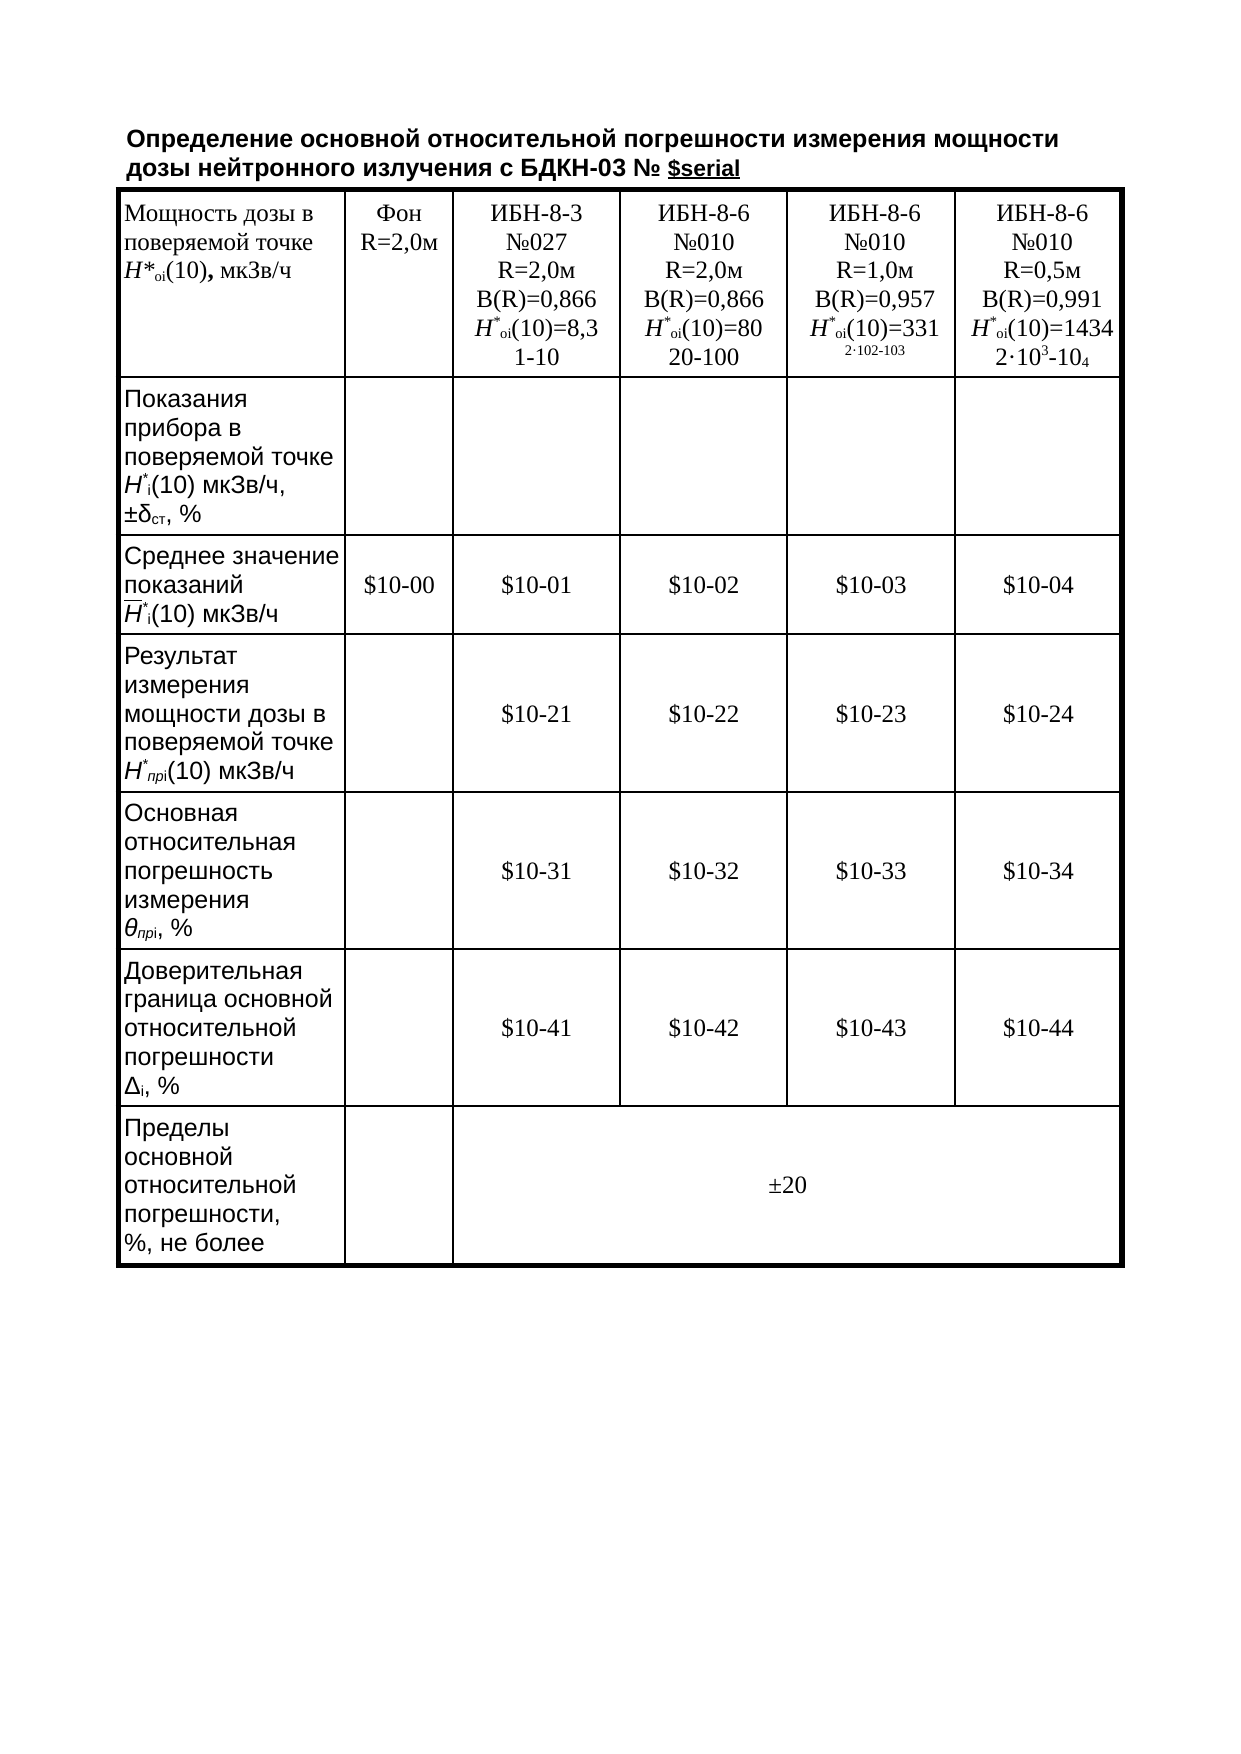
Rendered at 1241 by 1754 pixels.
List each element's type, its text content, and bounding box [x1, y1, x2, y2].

table_cell $10-21 [454, 635, 619, 791]
table_cell ±20 [454, 1107, 1119, 1262]
table_cell $10-33 [788, 793, 954, 948]
table_cell [346, 1107, 452, 1262]
table_cell [788, 378, 954, 533]
table_cell Основная относительная погрешность измерения θпрi, % [121, 793, 344, 948]
table_cell [346, 378, 452, 533]
table_cell $10-03 [788, 536, 954, 633]
table_cell [346, 635, 452, 791]
table_cell $10-42 [621, 950, 786, 1105]
table_cell $10-22 [621, 635, 786, 791]
table_cell Показания прибора в поверяемой точке H*i(10) мкЗв/ч, ±δст, % [121, 378, 344, 533]
table_cell $10-02 [621, 536, 786, 633]
table_cell Среднее значение показаний H*i(10) мкЗв/ч [121, 536, 344, 633]
table_cell [956, 378, 1119, 533]
table_cell $10-43 [788, 950, 954, 1105]
table_cell [621, 378, 786, 533]
table_cell ИБН-8-6 №010 R=2,0м B(R)=0,866 H*oi(10)=80 20-100 [621, 192, 786, 376]
table_cell [346, 950, 452, 1105]
table_cell $10-31 [454, 793, 619, 948]
table_cell ИБН-8-3 №027 R=2,0м B(R)=0,866 H*oi(10)=8,3 1-10 [454, 192, 619, 376]
table_cell [346, 793, 452, 948]
table_cell $10-00 [346, 536, 452, 633]
table_cell Фон R=2,0м [346, 192, 452, 376]
table_cell $10-23 [788, 635, 954, 791]
table_cell [454, 378, 619, 533]
table_cell Пределы основной относительной погрешности, %, не более [121, 1107, 344, 1262]
table_header Определение основной относительной погрешности измерения мощности дозы нейтронного излучения с БДКН-03 № $serial [118, 118, 1122, 187]
table_cell Доверительная граница основной относительной погрешности Δi, % [121, 950, 344, 1105]
table_cell $10-01 [454, 536, 619, 633]
table_cell ИБН-8-6 №010 R=0,5м B(R)=0,991 H*oi(10)=1434 2·103-104 [956, 192, 1119, 376]
table_cell ИБН-8-6 №010 R=1,0м B(R)=0,957 H*oi(10)=331 2·102-103 [788, 192, 954, 376]
table_cell $10-24 [956, 635, 1119, 791]
table_cell Мощность дозы в поверяемой точке H*oi(10), мкЗв/ч [121, 192, 344, 376]
table_cell $10-04 [956, 536, 1119, 633]
table_cell Результат измерения мощности дозы в поверяемой точке H*прi(10) мкЗв/ч [121, 635, 344, 791]
table_cell $10-41 [454, 950, 619, 1105]
table_cell $10-34 [956, 793, 1119, 948]
table_cell $10-32 [621, 793, 786, 948]
table_cell $10-44 [956, 950, 1119, 1105]
